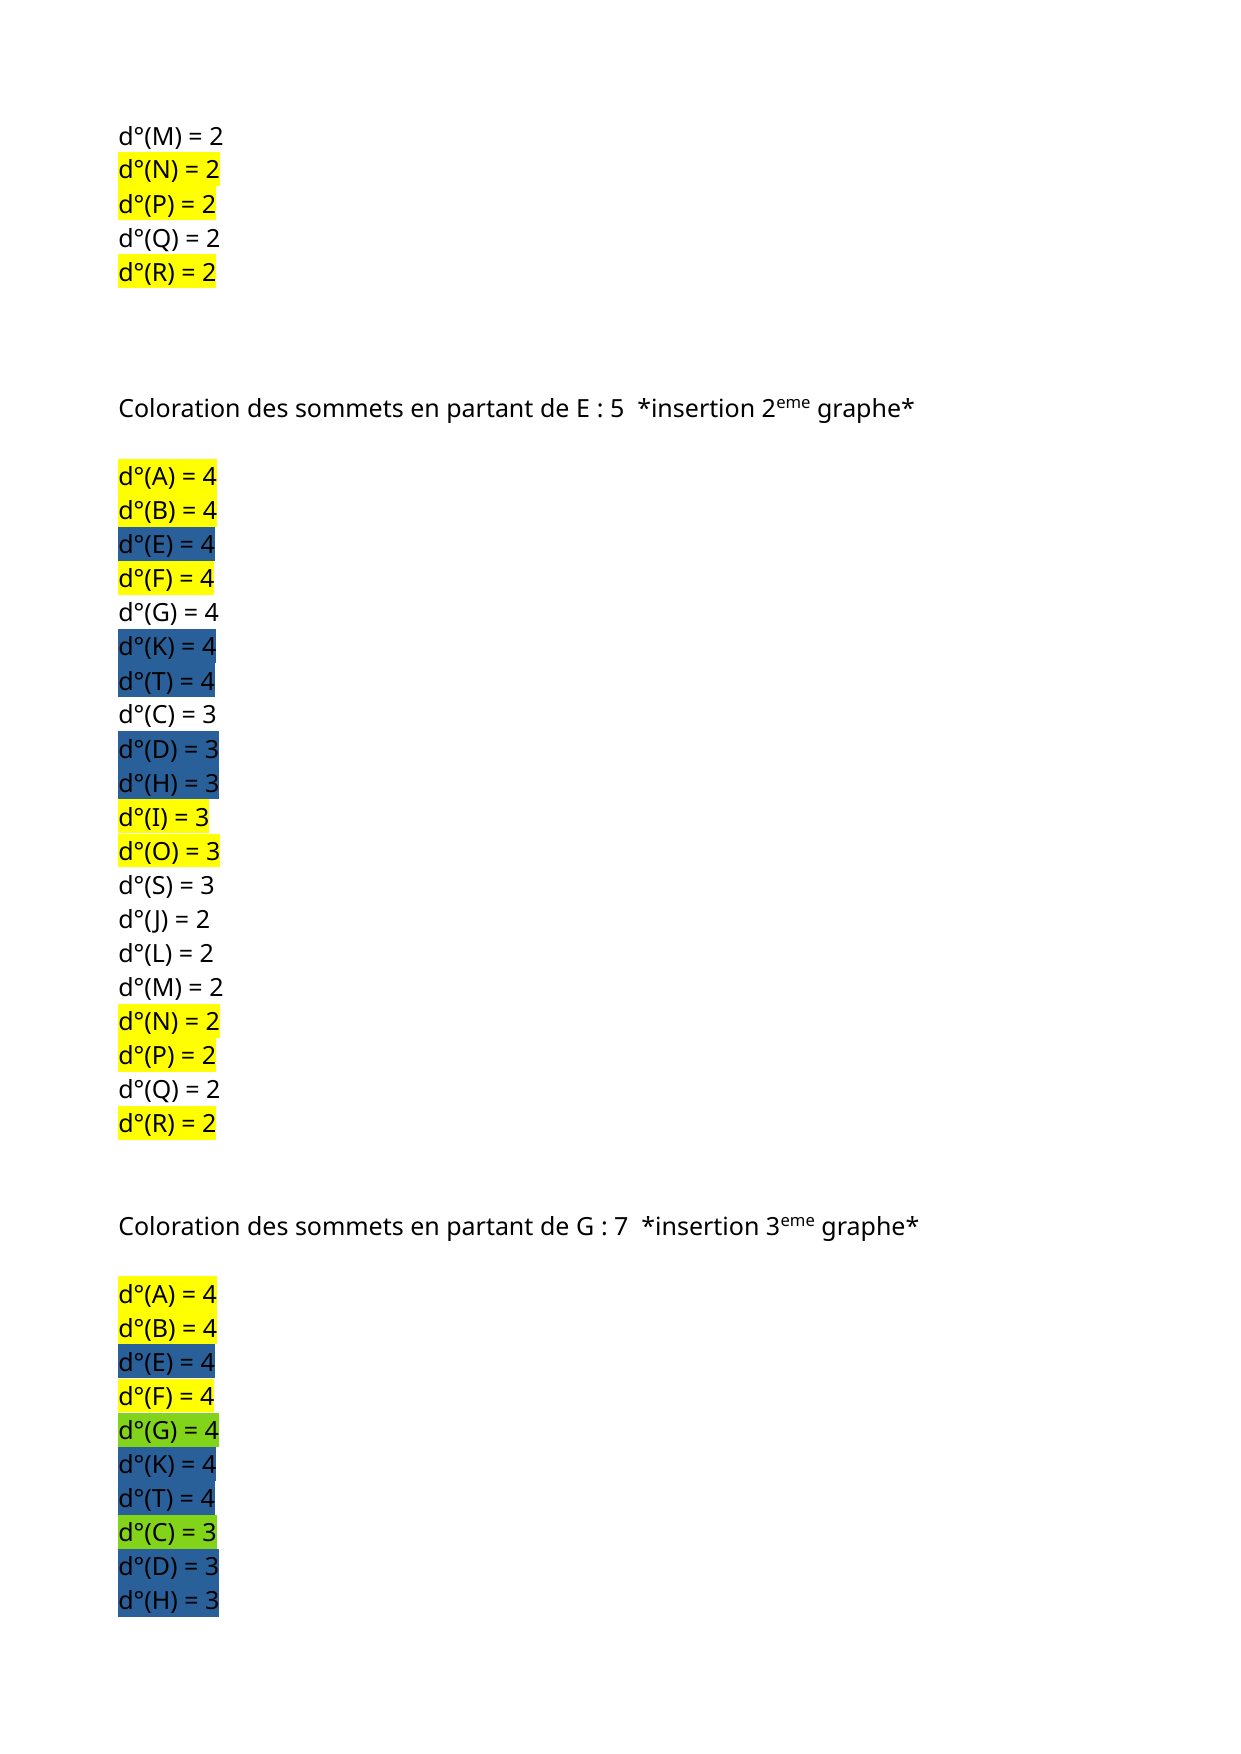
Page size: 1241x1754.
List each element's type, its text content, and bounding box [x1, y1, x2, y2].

text d°(O) = 3 [118, 833, 1122, 867]
text d°(N) = 2 [118, 1004, 1122, 1038]
text d°(E) = 4 [118, 1344, 1122, 1378]
text d°(A) = 4 [118, 1276, 1122, 1310]
text d°(M) = 2 [118, 118, 1122, 152]
text d°(C) = 3 [118, 697, 1122, 731]
text d°(N) = 2 [118, 152, 1122, 186]
text d°(H) = 3 [118, 765, 1122, 799]
text d°(R) = 2 [118, 1106, 1122, 1140]
text d°(R) = 2 [118, 254, 1122, 288]
text d°(K) = 4 [118, 629, 1122, 663]
text d°(H) = 3 [118, 1583, 1122, 1617]
text d°(T) = 4 [118, 1481, 1122, 1515]
text d°(T) = 4 [118, 663, 1122, 697]
text d°(A) = 4 [118, 459, 1122, 493]
text d°(S) = 3 [118, 867, 1122, 902]
text d°(C) = 3 [118, 1515, 1122, 1549]
text d°(G) = 4 [118, 1412, 1122, 1447]
text d°(B) = 4 [118, 1310, 1122, 1344]
text d°(B) = 4 [118, 493, 1122, 527]
text d°(I) = 3 [118, 799, 1122, 833]
text d°(F) = 4 [118, 561, 1122, 595]
text d°(J) = 2 [118, 902, 1122, 936]
text d°(P) = 2 [118, 186, 1122, 220]
text Coloration des sommets en partant de G : 7 *insertion 3eme graphe* [118, 1208, 1122, 1242]
text d°(Q) = 2 [118, 220, 1122, 254]
text d°(D) = 3 [118, 1549, 1122, 1583]
text d°(K) = 4 [118, 1447, 1122, 1481]
text Coloration des sommets en partant de E : 5 *insertion 2eme graphe* [118, 391, 1122, 425]
text d°(M) = 2 [118, 970, 1122, 1004]
text d°(E) = 4 [118, 527, 1122, 561]
text d°(P) = 2 [118, 1038, 1122, 1072]
text d°(G) = 4 [118, 595, 1122, 629]
text d°(F) = 4 [118, 1378, 1122, 1412]
text d°(Q) = 2 [118, 1072, 1122, 1106]
text d°(D) = 3 [118, 731, 1122, 765]
text d°(L) = 2 [118, 936, 1122, 970]
